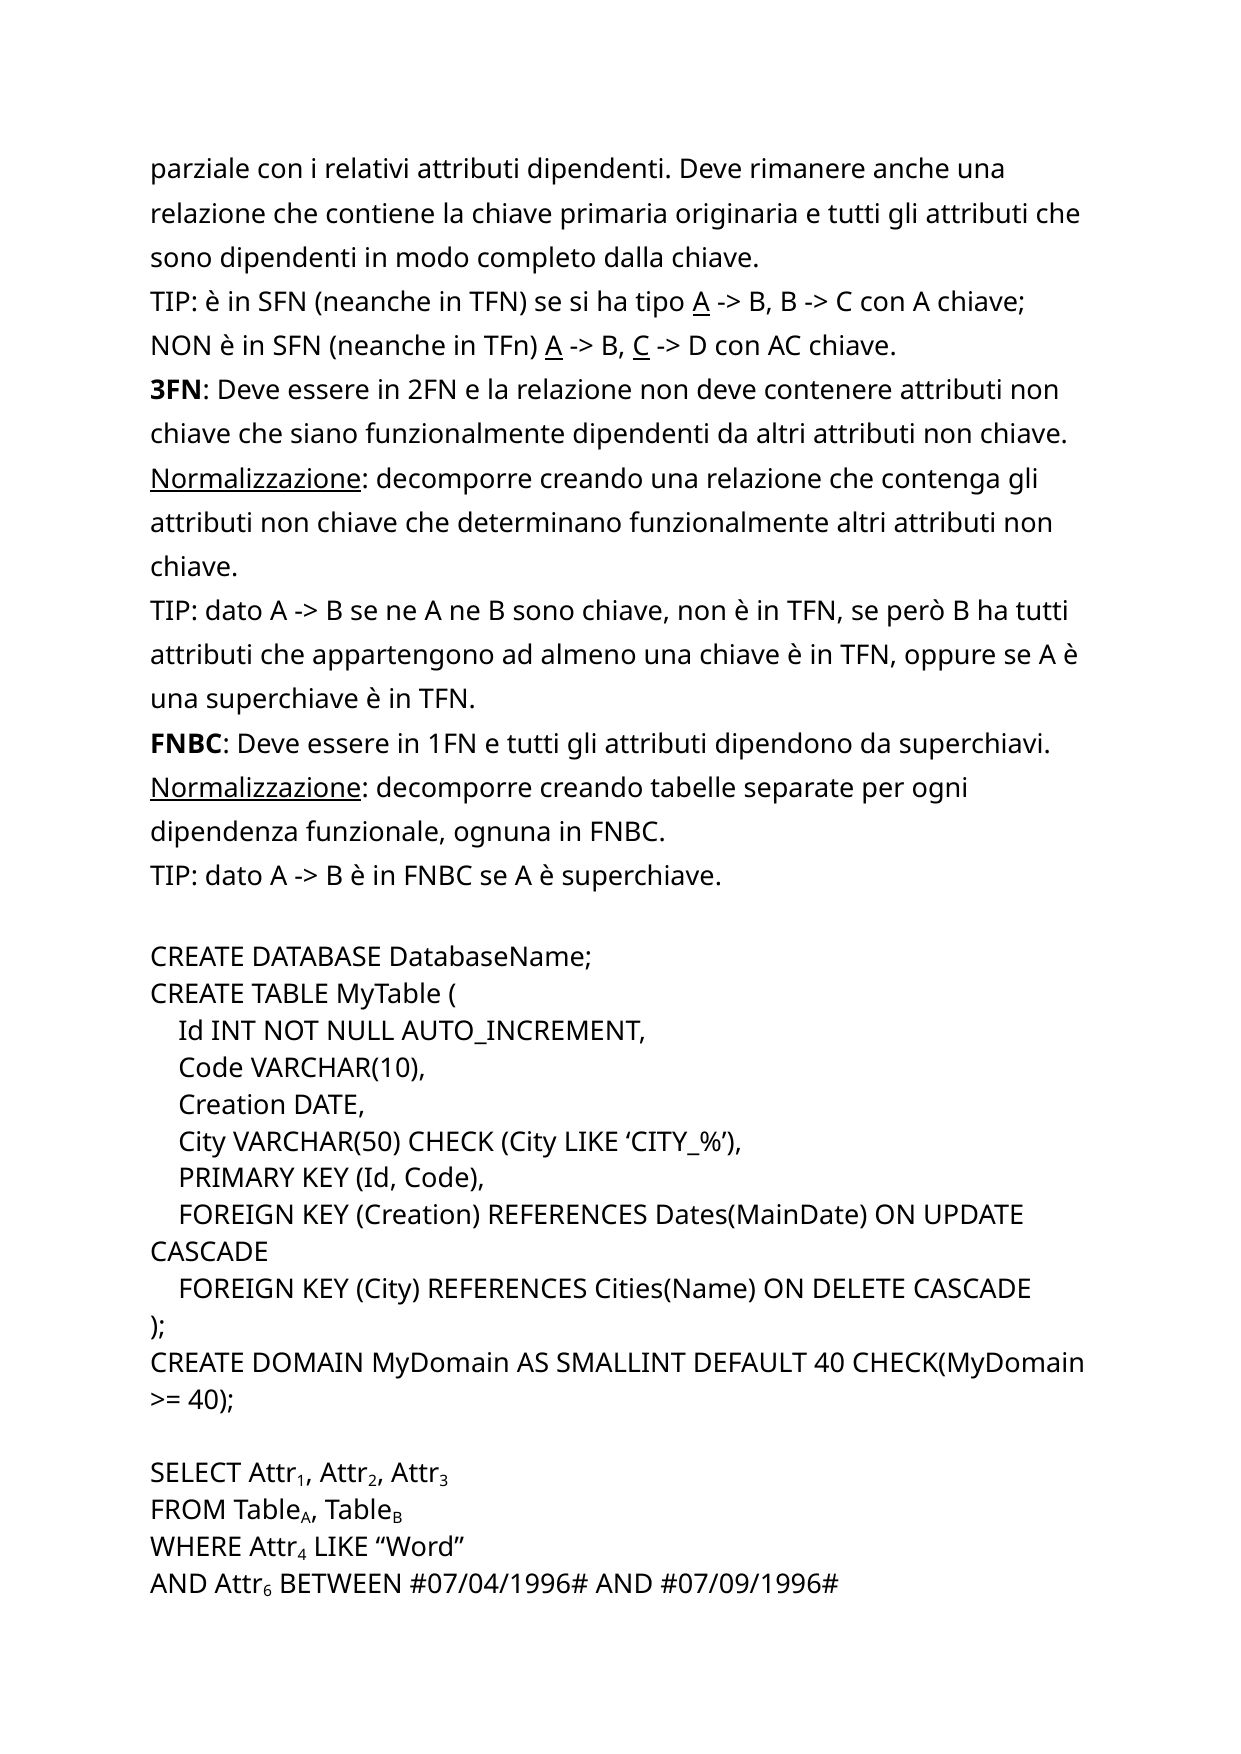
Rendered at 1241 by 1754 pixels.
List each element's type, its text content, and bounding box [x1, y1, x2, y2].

text Normalizzazione: decomporre creando tabelle separate per ogni dipendenza funzionale, ognuna in FNBC. [150, 768, 1090, 849]
text PRIMARY KEY (Id, Code), [150, 1159, 1090, 1196]
text ); [150, 1306, 1090, 1343]
text TIP: dato A -> B è in FNBC se A è superchiave. [150, 857, 1090, 893]
text Code VARCHAR(10), [150, 1048, 1090, 1085]
text 3FN: Deve essere in 2FN e la relazione non deve contenere attributi non chiave che siano funzionalmente dipendenti da altri attributi non chiave. [150, 371, 1090, 452]
text Creation DATE, [150, 1085, 1090, 1122]
text CREATE DOMAIN MyDomain AS SMALLINT DEFAULT 40 CHECK(MyDomain >= 40); [150, 1343, 1090, 1417]
text FROM TableA, TableB [150, 1491, 1090, 1528]
text TIP: è in SFN (neanche in TFN) se si ha tipo A -> B, B -> C con A chiave; NON è in SFN (neanche in TFn) A -> B, C -> D con AC chiave. [150, 282, 1090, 363]
text Id INT NOT NULL AUTO_INCREMENT, [150, 1011, 1090, 1048]
text SELECT Attr1, Attr2, Attr3 [150, 1454, 1090, 1491]
text CREATE DATABASE DatabaseName; [150, 938, 1090, 974]
text FOREIGN KEY (Creation) REFERENCES Dates(MainDate) ON UPDATE CASCADE [150, 1196, 1090, 1269]
text parziale con i relativi attributi dipendenti. Deve rimanere anche una relazione che contiene la chiave primaria originaria e tutti gli attributi che sono dipendenti in modo completo dalla chiave. [150, 150, 1090, 275]
text WHERE Attr4 LIKE “Word” [150, 1528, 1090, 1564]
text AND Attr6 BETWEEN #07/04/1996# AND #07/09/1996# [150, 1564, 1090, 1601]
text CREATE TABLE MyTable ( [150, 974, 1090, 1011]
text Normalizzazione: decomporre creando una relazione che contenga gli attributi non chiave che determinano funzionalmente altri attributi non chiave. [150, 459, 1090, 584]
text FNBC: Deve essere in 1FN e tutti gli attributi dipendono da superchiavi. [150, 724, 1090, 761]
text TIP: dato A -> B se ne A ne B sono chiave, non è in TFN, se però B ha tutti attributi che appartengono ad almeno una chiave è in TFN, oppure se A è una superchiave è in TFN. [150, 592, 1090, 717]
text City VARCHAR(50) CHECK (City LIKE ‘CITY_%’), [150, 1122, 1090, 1159]
text FOREIGN KEY (City) REFERENCES Cities(Name) ON DELETE CASCADE [150, 1269, 1090, 1306]
